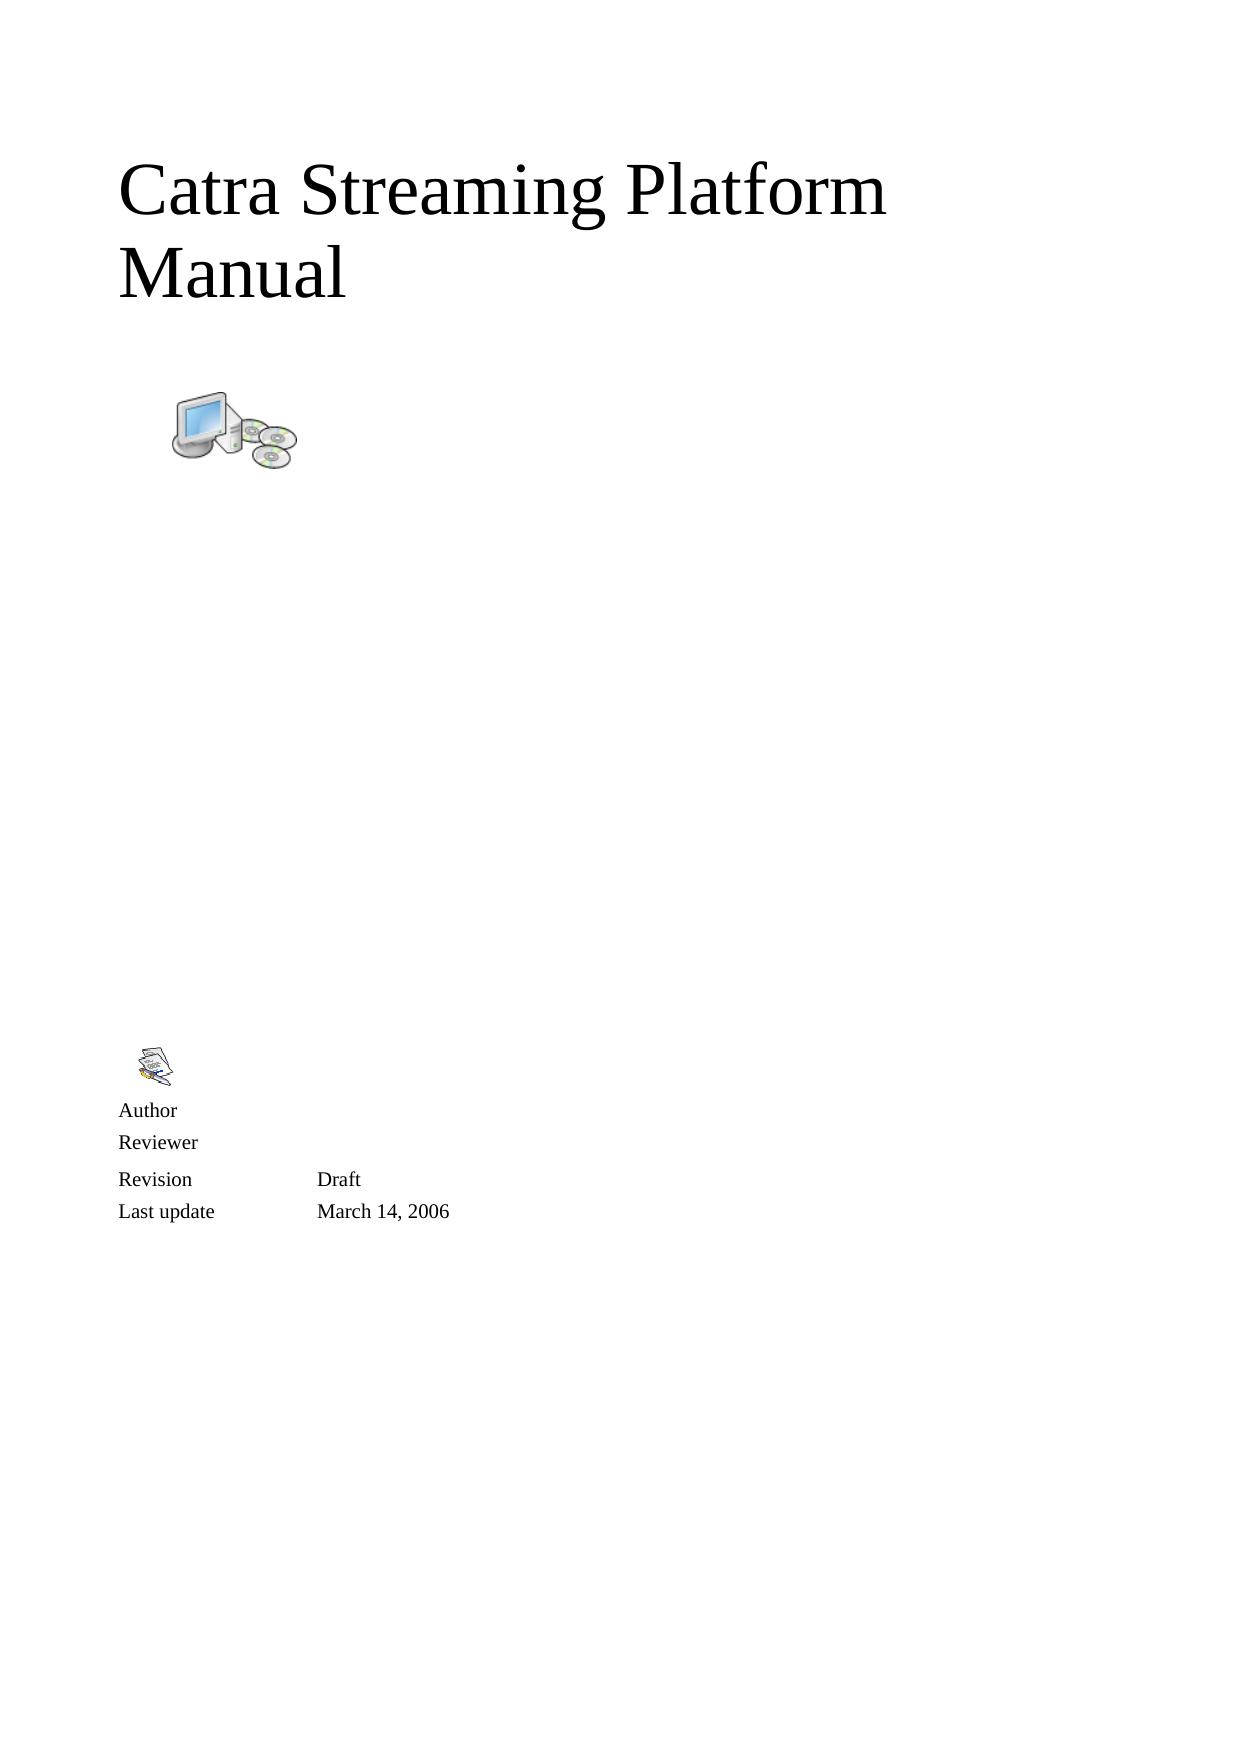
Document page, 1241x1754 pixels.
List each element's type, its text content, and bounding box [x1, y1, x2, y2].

table_cell Reviewer [107, 1131, 306, 1168]
table_cell Revision [107, 1168, 306, 1200]
table_header [306, 1099, 1125, 1131]
table_cell Last update [107, 1200, 306, 1232]
title Catra Streaming Platform Manual [118, 148, 1122, 314]
picture [134, 1043, 180, 1090]
table_cell March 14, 2006 [306, 1200, 1125, 1232]
table_header Author [107, 1099, 306, 1131]
picture [172, 392, 297, 469]
table_cell [306, 1131, 1125, 1168]
table_cell Draft [306, 1168, 1125, 1200]
